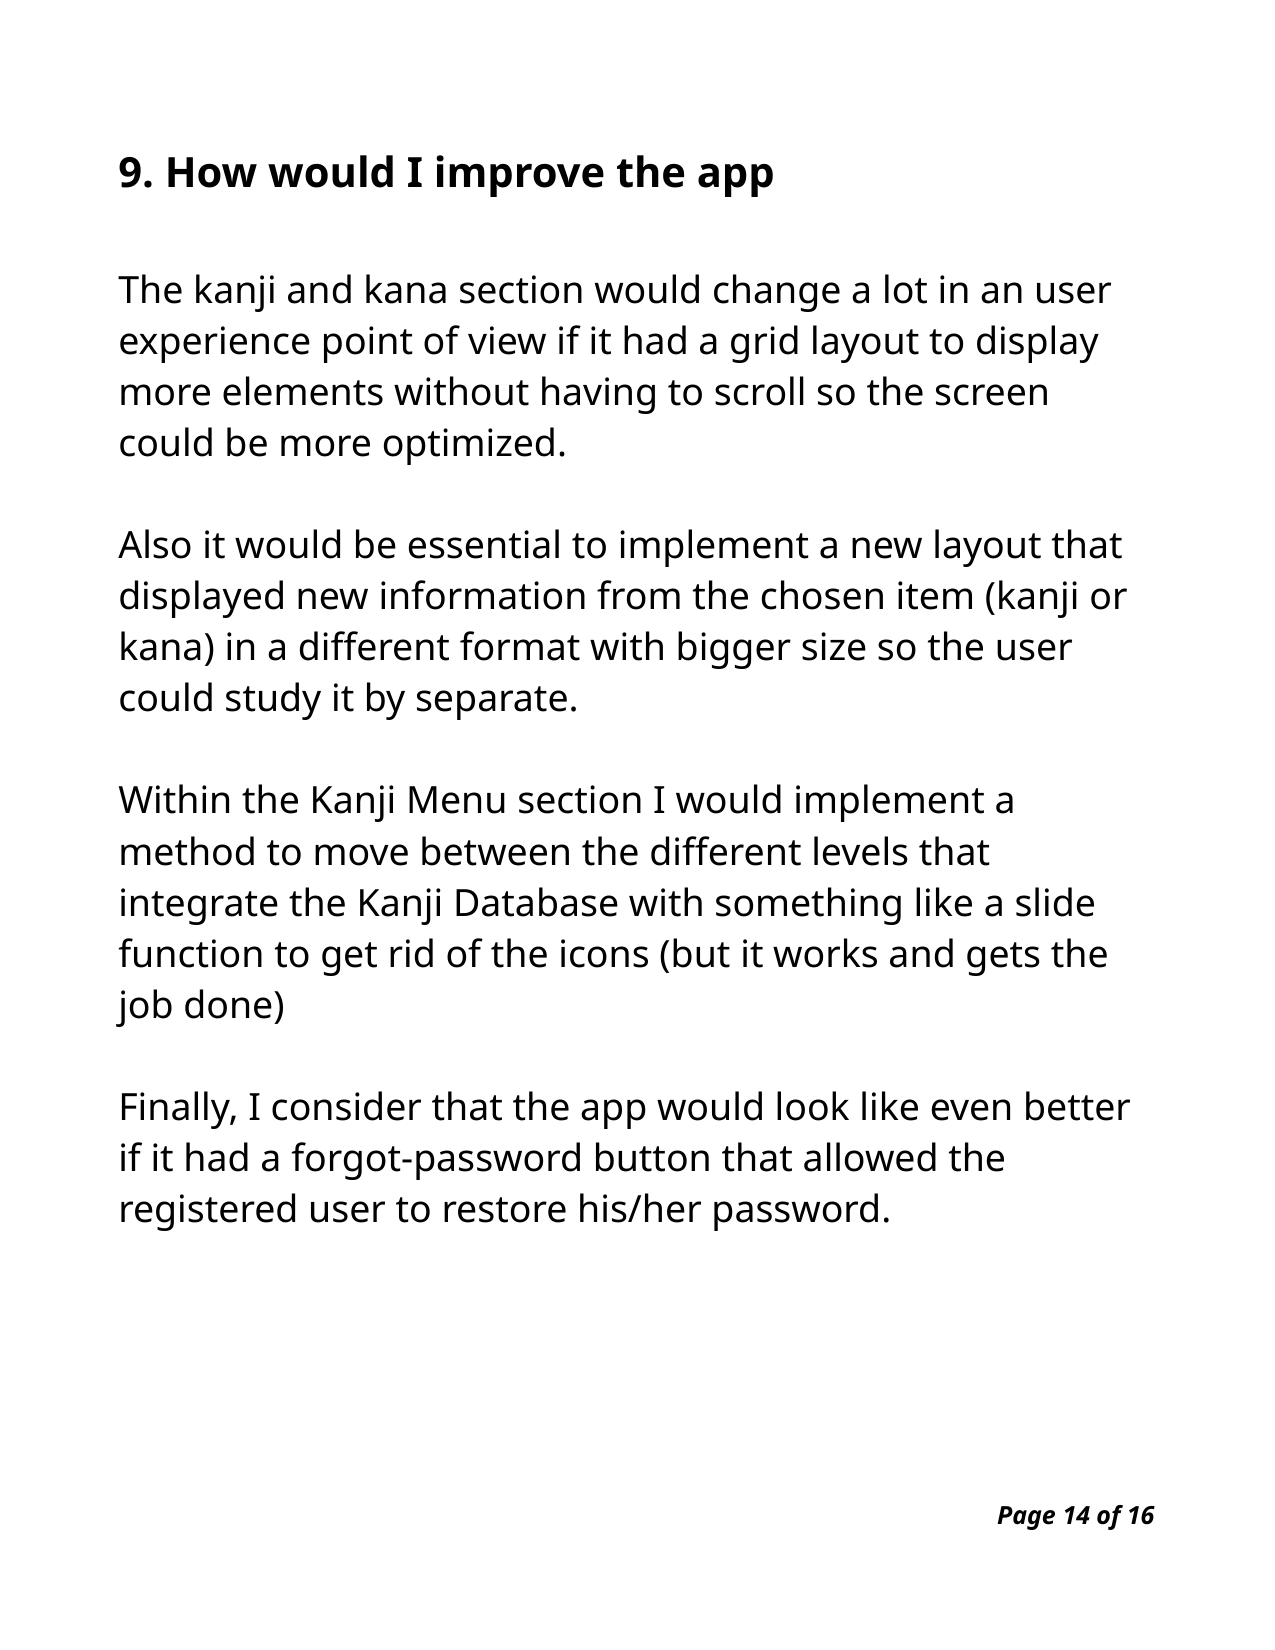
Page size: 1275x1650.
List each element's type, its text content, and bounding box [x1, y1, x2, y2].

text Finally, I consider that the app would look like even better if it had a forgot-password button that allowed the registered user to restore his/her password. [118, 1080, 1157, 1233]
subtitle 9. How would I improve the app [118, 143, 1157, 200]
text Within the Kanji Menu section I would implement a method to move between the different levels that integrate the Kanji Database with something like a slide function to get rid of the icons (but it works and gets the job done) [118, 774, 1157, 1029]
text The kanji and kana section would change a lot in an user experience point of view if it had a grid layout to display more elements without having to scroll so the screen could be more optimized. [118, 263, 1157, 468]
text Also it would be essential to implement a new layout that displayed new information from the chosen item (kanji or kana) in a different format with bigger size so the user could study it by separate. [118, 519, 1157, 723]
